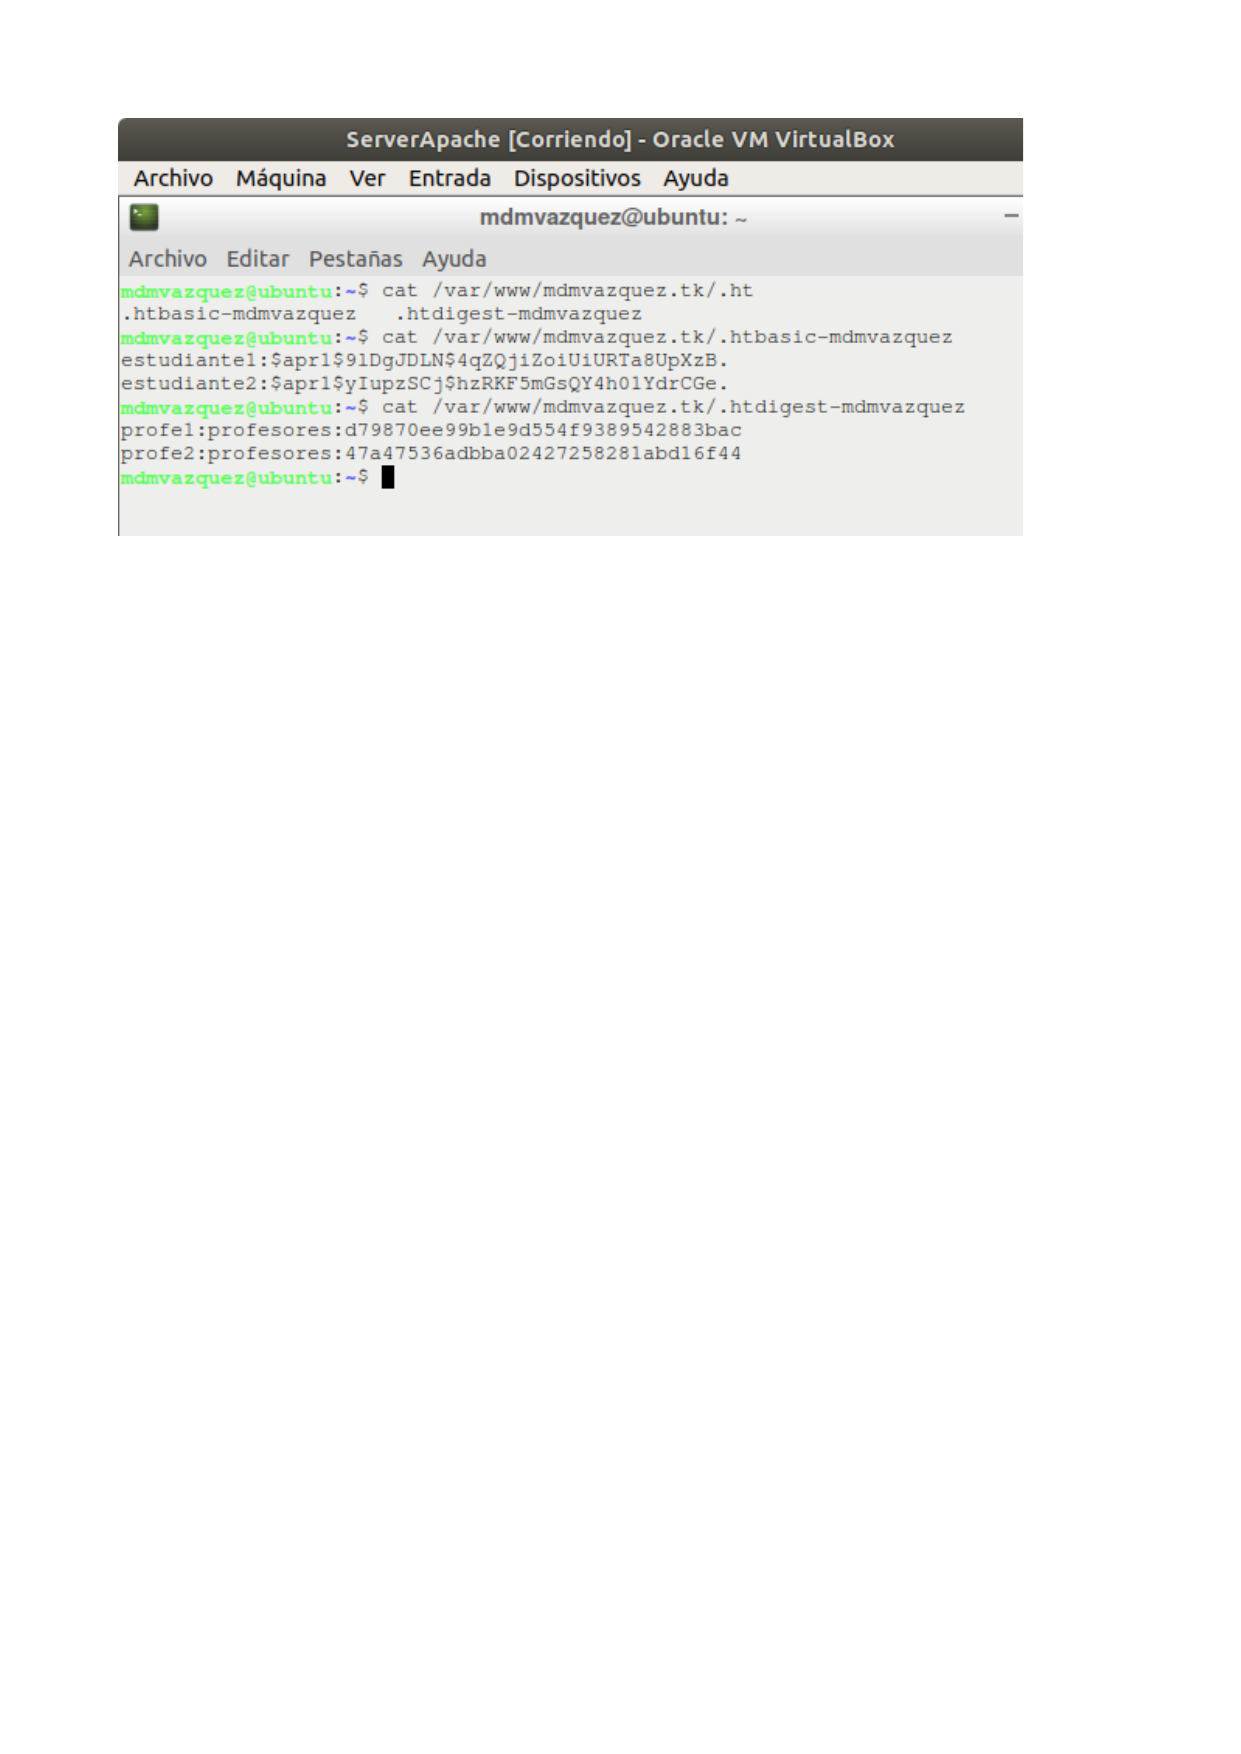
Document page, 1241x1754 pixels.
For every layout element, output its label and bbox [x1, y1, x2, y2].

picture [118, 118, 1024, 536]
